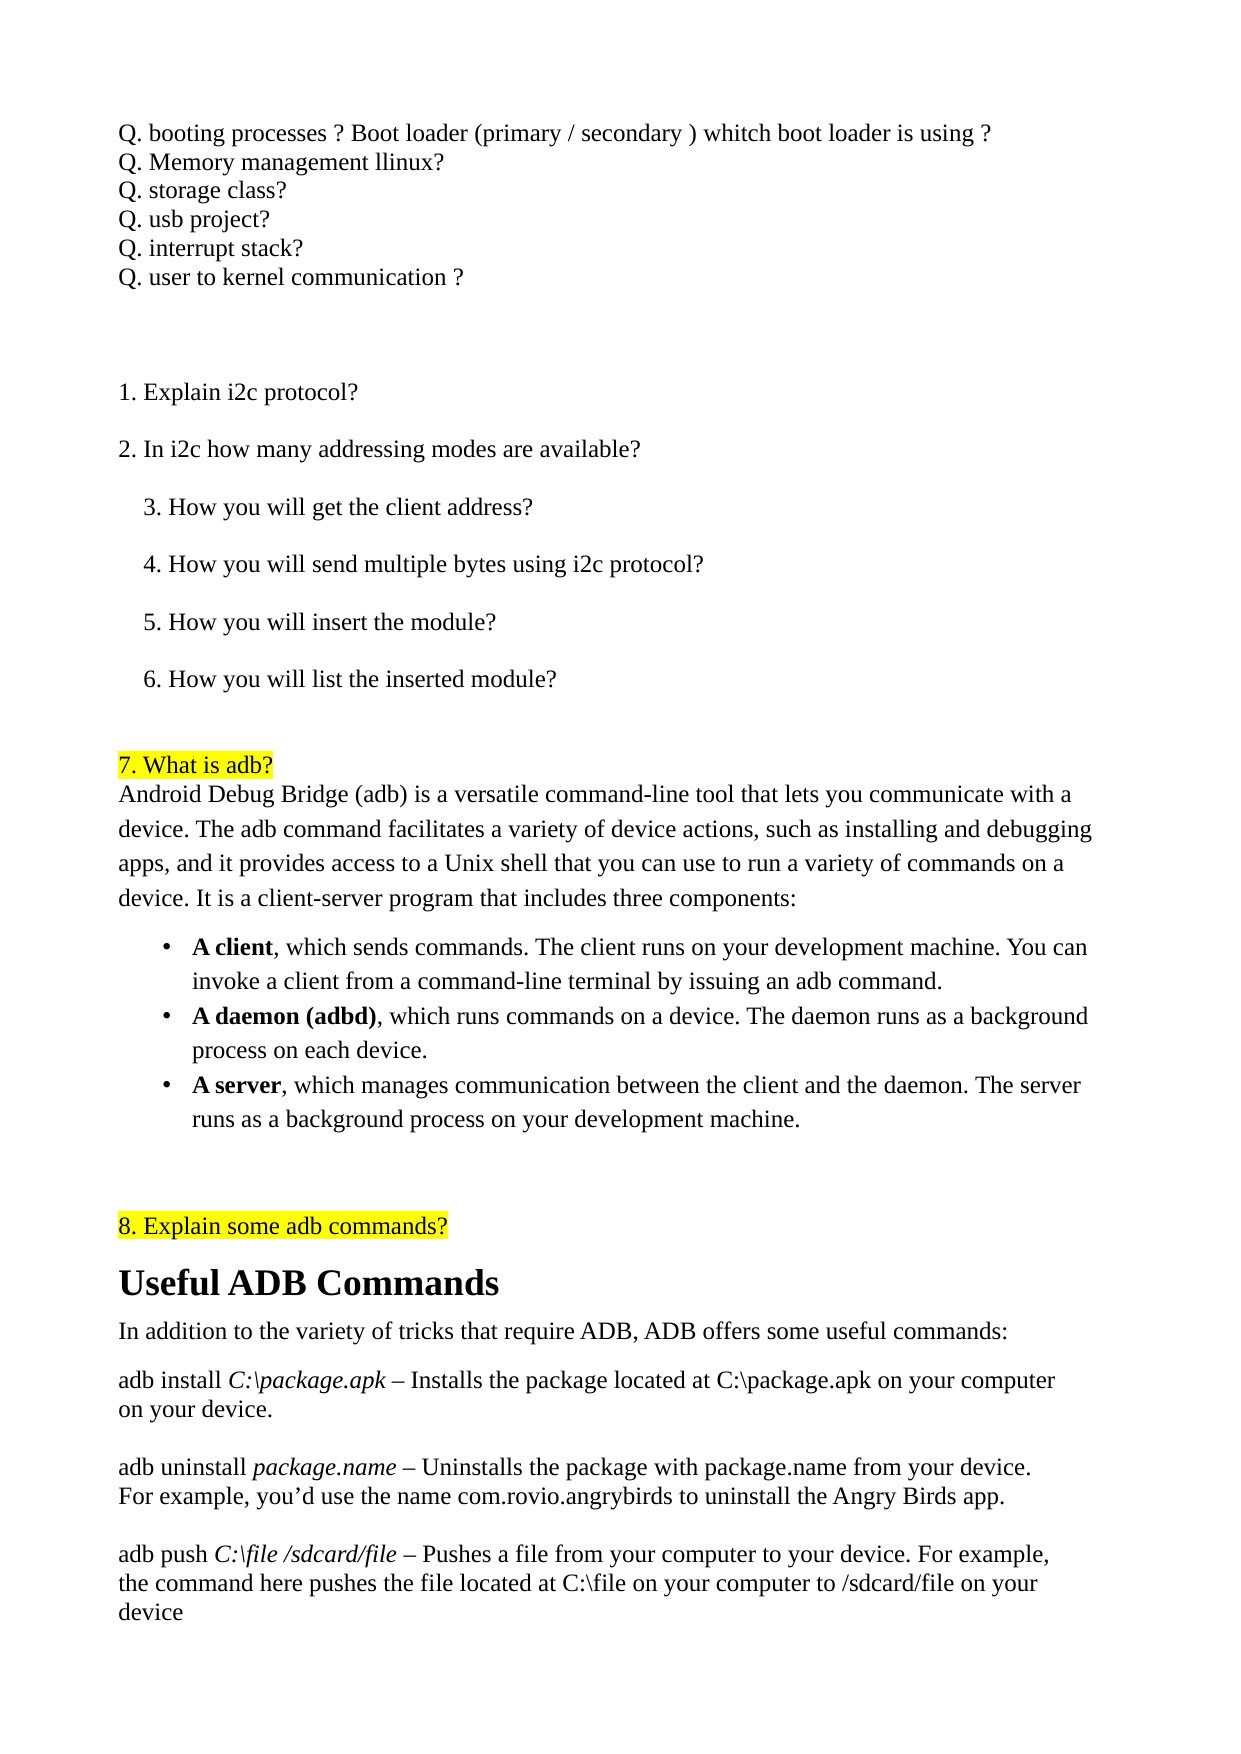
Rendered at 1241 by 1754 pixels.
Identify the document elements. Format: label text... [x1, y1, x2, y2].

text In addition to the variety of tricks that require ADB, ADB offers some useful commands: [118, 1316, 1122, 1345]
subtitle Useful ADB Commands [118, 1260, 1122, 1303]
text 7. What is adb? [118, 722, 1122, 779]
text 2. In i2c how many addressing modes are available? [118, 434, 1122, 463]
text Q. interrupt stack? [118, 233, 1122, 262]
list A client, which sends commands. The client runs on your development machine. You can invoke a client from a command-line terminal by issuing an adb command. [162, 932, 1122, 995]
list A daemon (adbd), which runs commands on a device. The daemon runs as a background process on each device. [162, 1001, 1122, 1064]
text Q. booting processes ? Boot loader (primary / secondary ) whitch boot loader is using ? [118, 118, 1122, 147]
text Q. Memory management llinux? [118, 147, 1122, 176]
text Q. user to kernel communication ? [118, 262, 1122, 291]
text 5. How you will insert the module? [118, 578, 1122, 636]
text 3. How you will get the client address? [118, 463, 1122, 521]
text adb uninstall package.name – Uninstalls the package with package.name from your device. For example, you’d use the name com.rovio.angrybirds to uninstall the Angry Birds app. [118, 1452, 1063, 1509]
text Q. storage class? [118, 176, 1122, 204]
list A server, which manages communication between the client and the daemon. The server runs as a background process on your development machine. [162, 1070, 1122, 1133]
text Q. usb project? [118, 204, 1122, 233]
text adb push C:\file /sdcard/file – Pushes a file from your computer to your device. For example, the command here pushes the file located at C:\file on your computer to /sdcard/file on your device [118, 1539, 1063, 1625]
text 6. How you will list the inserted module? [118, 636, 1122, 693]
text 8. Explain some adb commands? [118, 1182, 1122, 1239]
text adb install C:\package.apk – Installs the package located at C:\package.apk on your computer on your device. [118, 1365, 1063, 1423]
text 4. How you will send multiple bytes using i2c protocol? [118, 521, 1122, 578]
text 1. Explain i2c protocol? [118, 377, 1122, 406]
text Android Debug Bridge (adb) is a versatile command-line tool that lets you communicate with a device. The adb command facilitates a variety of device actions, such as installing and debugging apps, and it provides access to a Unix shell that you can use to run a variety of commands on a device. It is a client-server program that includes three components: [118, 779, 1122, 912]
